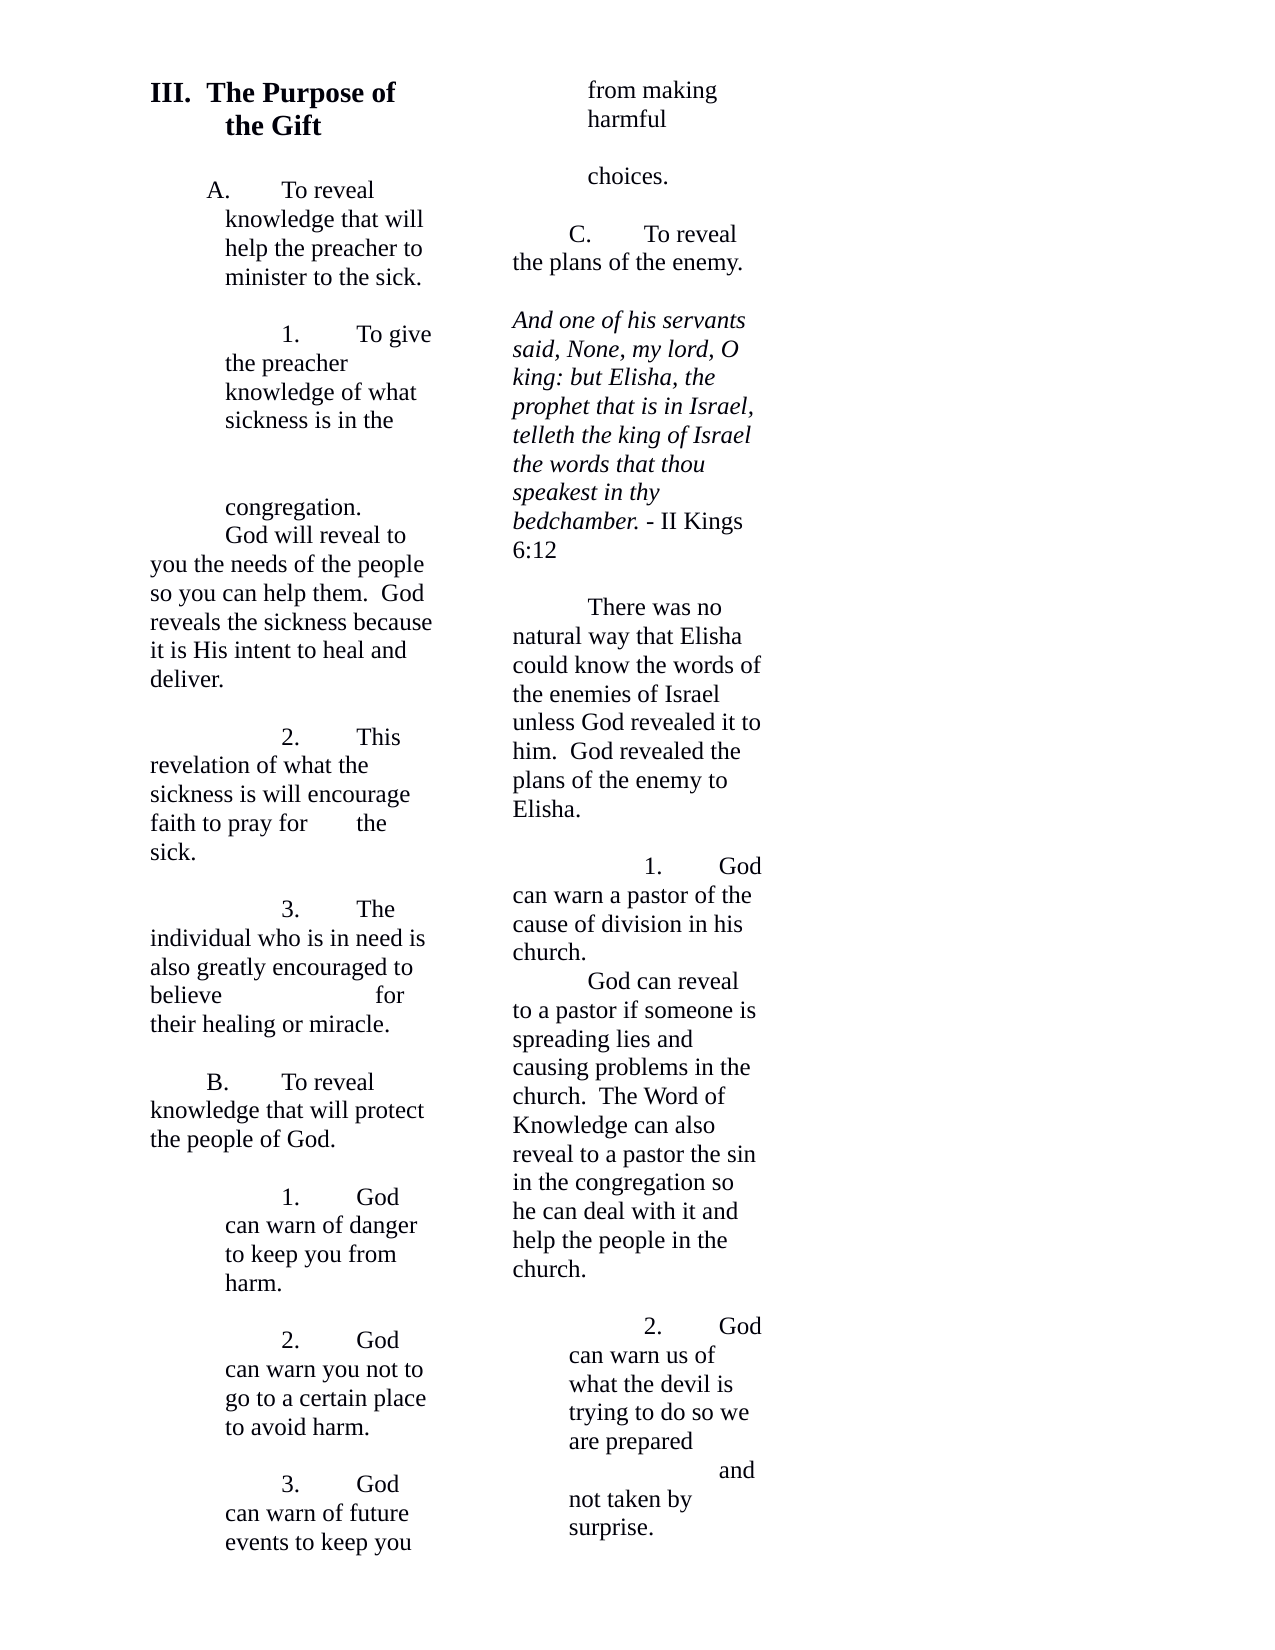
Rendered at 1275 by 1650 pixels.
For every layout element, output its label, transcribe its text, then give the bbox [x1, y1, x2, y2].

text God can reveal to a pastor if someone is spreading lies and causing problems in the church. The Word of Knowledge can also reveal to a pastor the sin in the congregation so he can deal with it and help the people in the church. [512, 966, 762, 1282]
text 2. God can warn you not to go to a certain place to avoid harm. [225, 1326, 437, 1441]
text And one of his servants said, None, my lord, O king: but Elisha, the prophet that is in Israel, telleth the king of Israel the words that thou speakest in thy bedchamber. - II Kings 6:12 [512, 305, 762, 564]
text 2. This revelation of what the sickness is will encourage faith to pray for the sick. [150, 722, 437, 866]
text 2. God can warn us of what the devil is trying to do so we are prepared and not taken by surprise. [569, 1311, 762, 1541]
text C. To reveal the plans of the enemy. [512, 219, 762, 276]
text from making harmful choices. [587, 75, 762, 190]
text 3. The individual who is in need is also greatly encouraged to believe for their healing or miracle. [150, 894, 437, 1038]
text A. To reveal knowledge that will help the preacher to minister to the sick. [206, 176, 437, 291]
text 1. God can warn a pastor of the cause of division in his church. [512, 851, 762, 966]
text 1. To give the preacher knowledge of what sickness is in the congregation. [225, 319, 437, 521]
text III. The Purpose of the Gift [150, 75, 437, 142]
text 3. God can warn of future events to keep you [225, 1469, 437, 1556]
text God will reveal to you the needs of the people so you can help them. God reveals the sickness because it is His intent to heal and deliver. [150, 521, 437, 693]
text There was no natural way that Elisha could know the words of the enemies of Israel unless God revealed it to him. God revealed the plans of the enemy to Elisha. [512, 592, 762, 822]
text B. To reveal knowledge that will protect the people of God. [150, 1067, 437, 1153]
text 1. God can warn of danger to keep you from harm. [225, 1182, 437, 1297]
